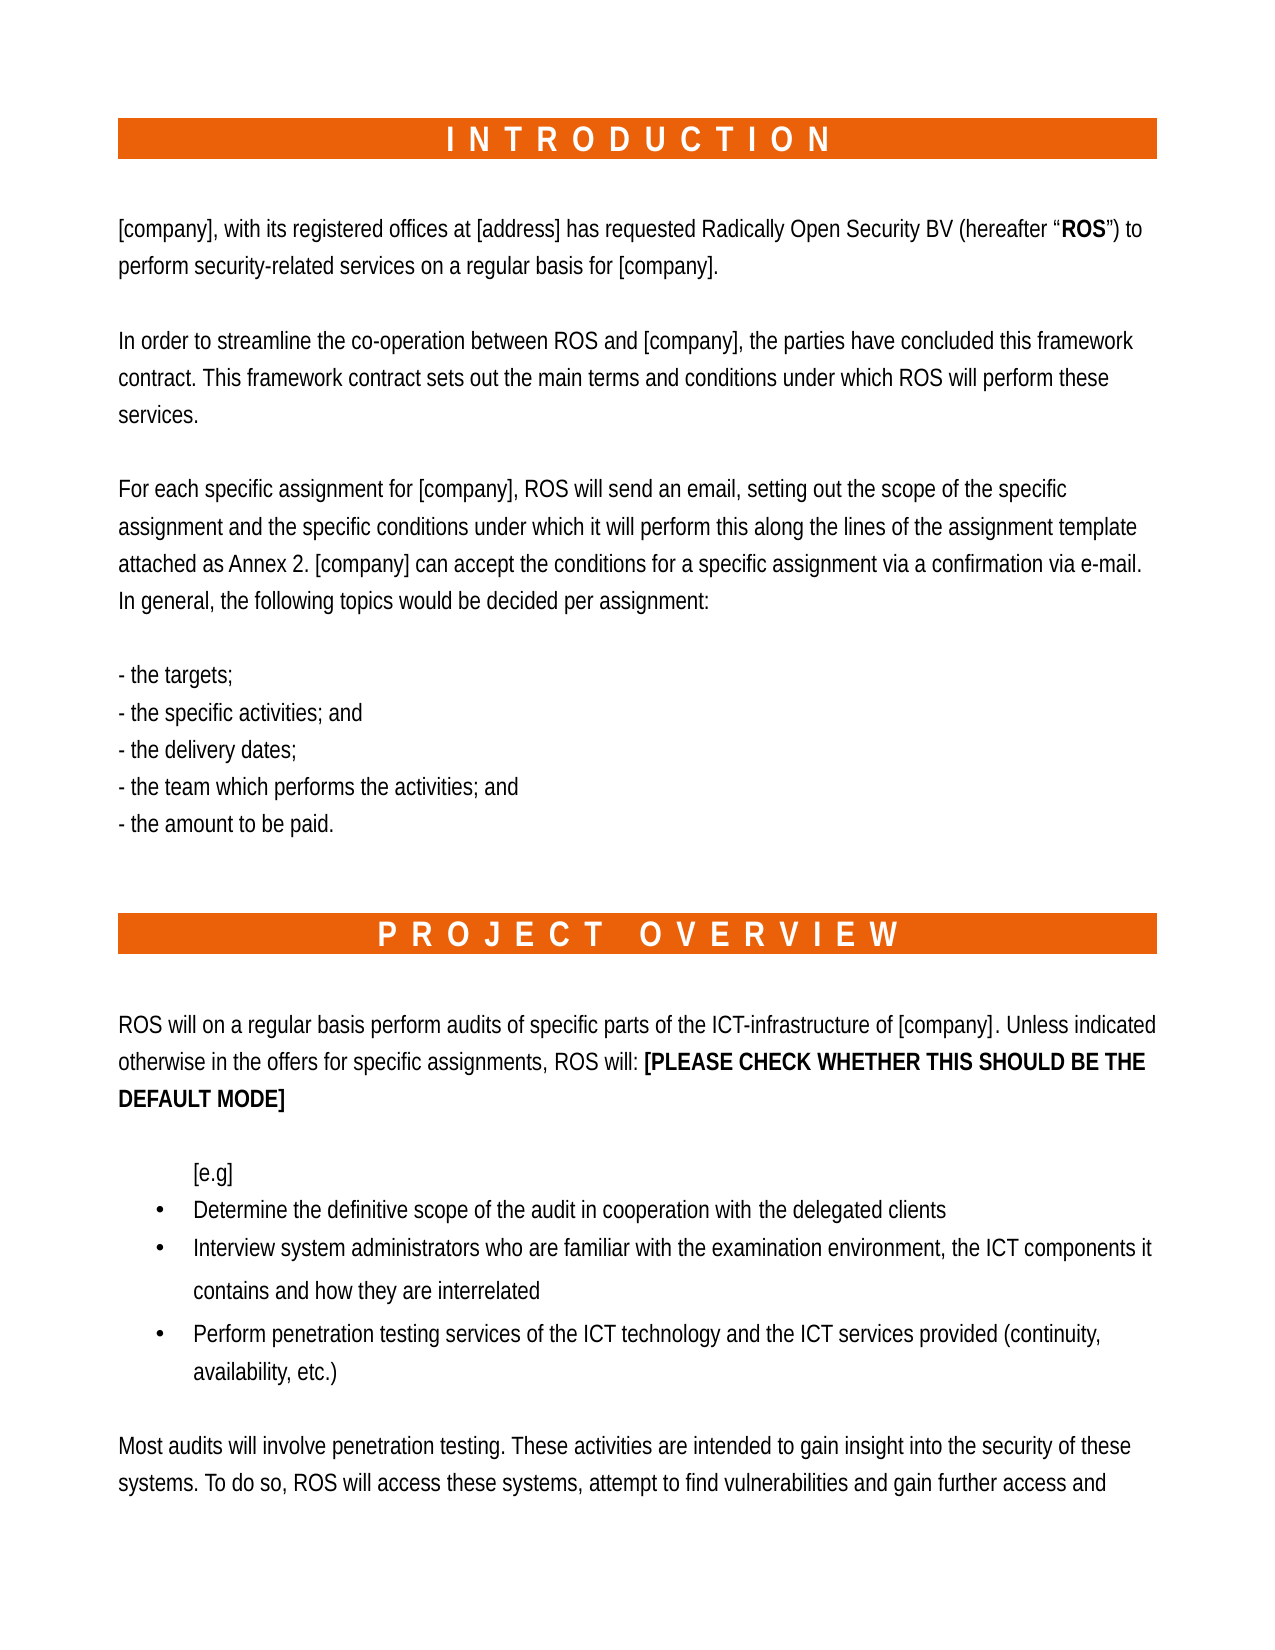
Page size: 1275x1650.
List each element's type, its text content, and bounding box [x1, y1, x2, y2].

text - the specific activities; and [118, 698, 1157, 726]
text In order to streamline the co-operation between ROS and [company], the parties have concluded this framework contract. This framework contract sets out the main terms and conditions under which ROS will perform these services. [118, 326, 1157, 429]
subtitle INTRODUCTION [118, 118, 1157, 159]
list Perform penetration testing services of the ICT technology and the ICT services provided (continuity, availability, etc.) [156, 1319, 1157, 1385]
text - the delivery dates; [118, 735, 1157, 763]
text - the team which performs the activities; and [118, 772, 1157, 801]
text ROS will on a regular basis perform audits of specific parts of the ICT-infrastructure of [company]. Unless indicated otherwise in the offers for specific assignments, ROS will: [PLEASE CHECK WHETHER THIS SHOULD BE THE DEFAULT MODE] [118, 1009, 1157, 1113]
list Determine the definitive scope of the audit in cooperation with the delegated clients [156, 1196, 1157, 1224]
text For each specific assignment for [company], ROS will send an email, setting out the scope of the specific assignment and the specific conditions under which it will perform this along the lines of the assignment template attached as Annex 2. [company] can accept the conditions for a specific assignment via a confirmation via e-mail. In general, the following topics would be decided per assignment: [118, 474, 1157, 615]
text - the amount to be paid. [118, 809, 1157, 838]
text Most audits will involve penetration testing. These activities are intended to gain insight into the security of these systems. To do so, ROS will access these systems, attempt to find vulnerabilities and gain further access and [118, 1431, 1157, 1497]
list Interview system administrators who are familiar with the examination environment, the ICT components it contains and how they are interrelated [156, 1233, 1157, 1305]
list [e.g] [156, 1158, 1157, 1187]
text - the targets; [118, 660, 1157, 689]
text [company], with its registered offices at [address] has requested Radically Open Security BV (hereafter “ROS”) to perform security-related services on a regular basis for [company]. [118, 214, 1157, 280]
subtitle PROJECT OVERVIEW [118, 913, 1157, 954]
